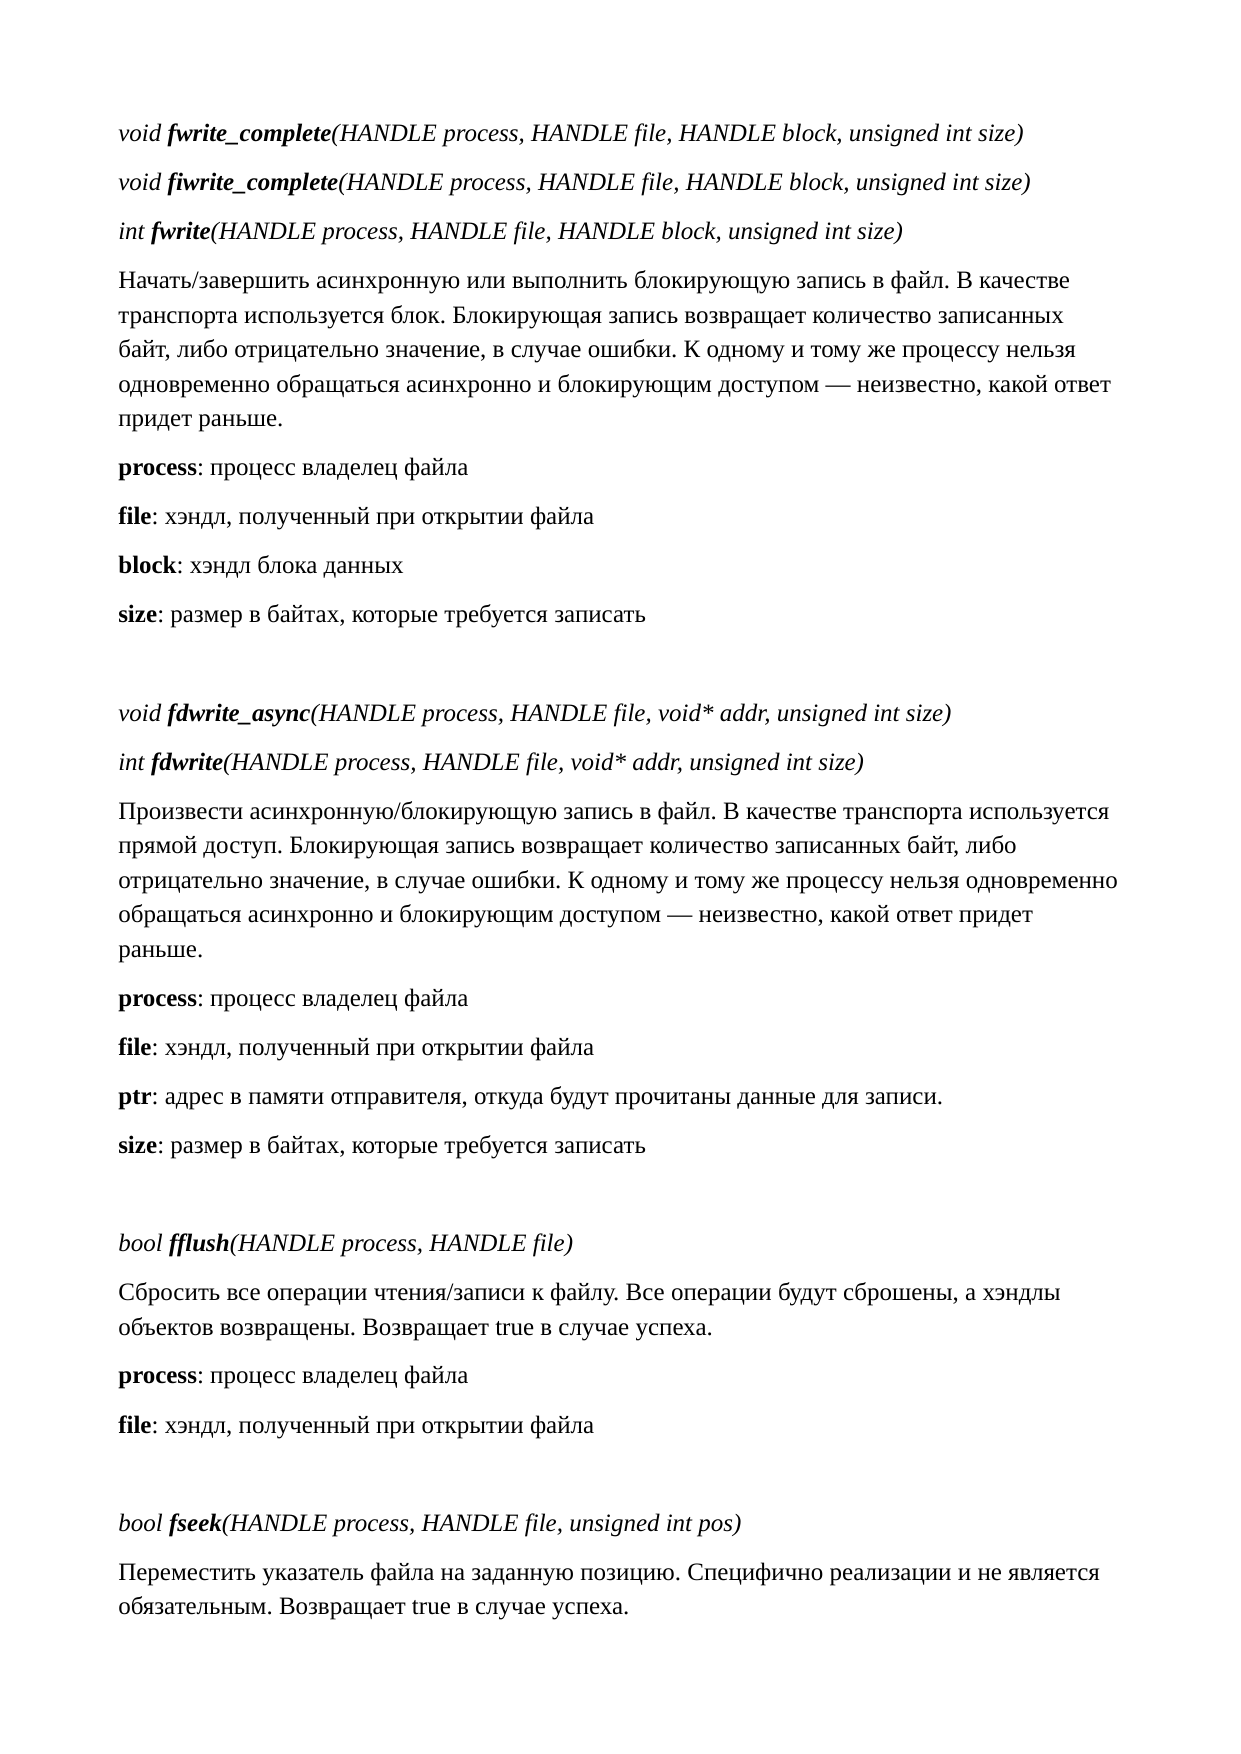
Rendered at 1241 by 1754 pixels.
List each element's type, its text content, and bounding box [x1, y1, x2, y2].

text Сбросить все операции чтения/записи к файлу. Все операции будут сброшены, а хэндлы объектов возвращены. Возвращает true в случае успеха. [118, 1277, 1122, 1340]
text void fdwrite_async(HANDLE process, HANDLE file, void* addr, unsigned int size) [118, 698, 1122, 726]
text ptr: адрес в памяти отправителя, откуда будут прочитаны данные для записи. [118, 1081, 1122, 1109]
text Произвести асинхронную/блокирующую запись в файл. В качестве транспорта используется прямой доступ. Блокирующая запись возвращает количество записанных байт, либо отрицательно значение, в случае ошибки. К одному и тому же процессу нельзя одновременно обращаться асинхронно и блокирующим доступом — неизвестно, какой ответ придет раньше. [118, 796, 1122, 962]
text bool fflush(HANDLE process, HANDLE file) [118, 1228, 1122, 1257]
text process: процесс владелец файла [118, 983, 1122, 1011]
text process: процесс владелец файла [118, 452, 1122, 481]
text int fwrite(HANDLE process, HANDLE file, HANDLE block, unsigned int size) [118, 216, 1122, 245]
text int fdwrite(HANDLE process, HANDLE file, void* addr, unsigned int size) [118, 747, 1122, 775]
text Начать/завершить асинхронную или выполнить блокирующую запись в файл. В качестве транспорта используется блок. Блокирующая запись возвращает количество записанных байт, либо отрицательно значение, в случае ошибки. К одному и тому же процессу нельзя одновременно обращаться асинхронно и блокирующим доступом — неизвестно, какой ответ придет раньше. [118, 265, 1122, 432]
text bool fseek(HANDLE process, HANDLE file, unsigned int pos) [118, 1508, 1122, 1537]
text void fiwrite_complete(HANDLE process, HANDLE file, HANDLE block, unsigned int size) [118, 167, 1122, 196]
text Переместить указатель файла на заданную позицию. Специфично реализации и не является обязательным. Возвращает true в случае успеха. [118, 1557, 1122, 1620]
text file: хэндл, полученный при открытии файла [118, 501, 1122, 530]
text file: хэндл, полученный при открытии файла [118, 1032, 1122, 1061]
text file: хэндл, полученный при открытии файла [118, 1410, 1122, 1438]
text void fwrite_complete(HANDLE process, HANDLE file, HANDLE block, unsigned int size) [118, 118, 1122, 147]
text block: хэндл блока данных [118, 550, 1122, 579]
text size: размер в байтах, которые требуется записать [118, 1130, 1122, 1159]
text size: размер в байтах, которые требуется записать [118, 599, 1122, 628]
text process: процесс владелец файла [118, 1361, 1122, 1389]
